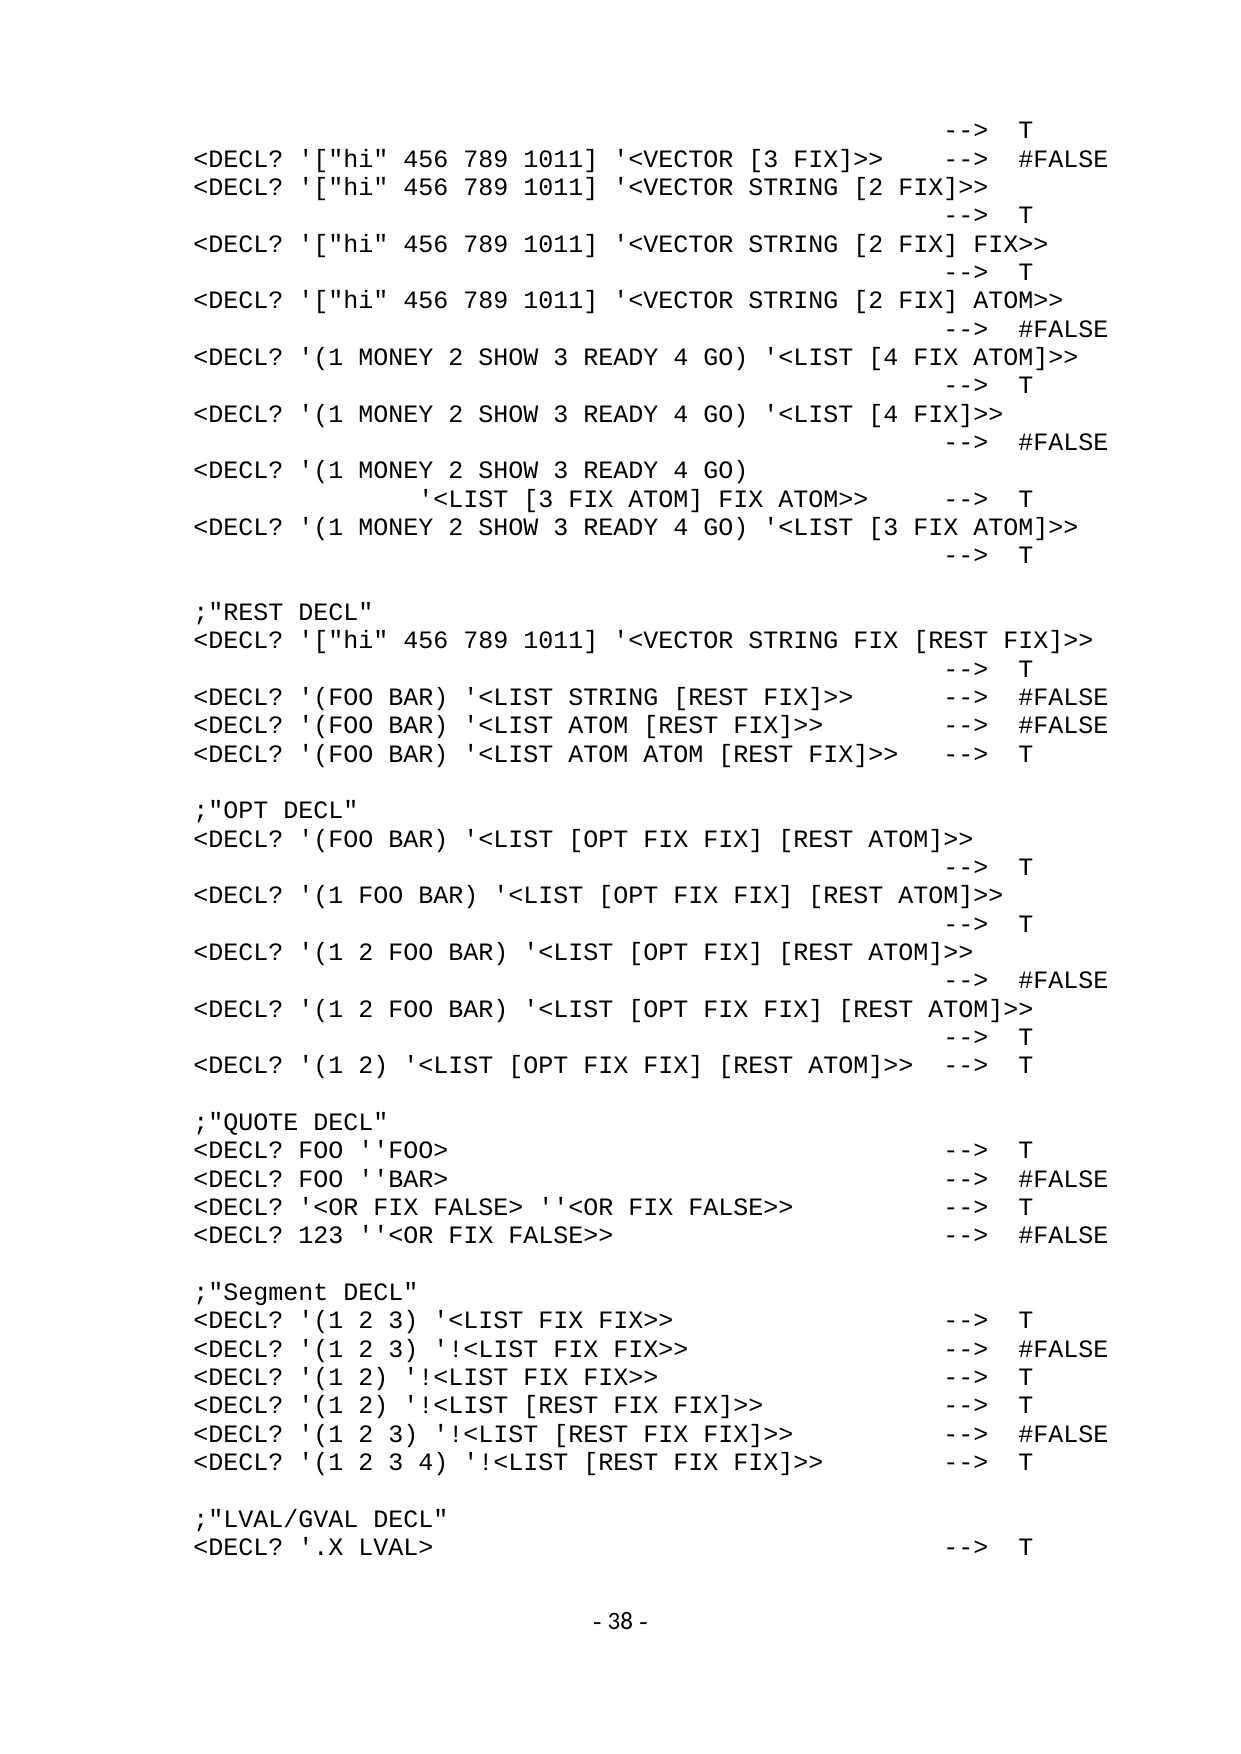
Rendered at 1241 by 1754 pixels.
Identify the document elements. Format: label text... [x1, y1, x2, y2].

text --> T <DECL? '["hi" 456 789 1011] '<VECTOR [3 FIX]>> --> #FALSE <DECL? '["hi" 456 789 1011] '<VECTOR STRING [2 FIX]>> --> T <DECL? '["hi" 456 789 1011] '<VECTOR STRING [2 FIX] FIX>> --> T <DECL? '["hi" 456 789 1011] '<VECTOR STRING [2 FIX] ATOM>> --> #FALSE <DECL? '(1 MONEY 2 SHOW 3 READY 4 GO) '<LIST [4 FIX ATOM]>> --> T <DECL? '(1 MONEY 2 SHOW 3 READY 4 GO) '<LIST [4 FIX]>> --> #FALSE <DECL? '(1 MONEY 2 SHOW 3 READY 4 GO) '<LIST [3 FIX ATOM] FIX ATOM>> --> T <DECL? '(1 MONEY 2 SHOW 3 READY 4 GO) '<LIST [3 FIX ATOM]>> --> T ;"REST DECL" <DECL? '["hi" 456 789 1011] '<VECTOR STRING FIX [REST FIX]>> --> T <DECL? '(FOO BAR) '<LIST STRING [REST FIX]>> --> #FALSE <DECL? '(FOO BAR) '<LIST ATOM [REST FIX]>> --> #FALSE <DECL? '(FOO BAR) '<LIST ATOM ATOM [REST FIX]>> --> T ;"OPT DECL" <DECL? '(FOO BAR) '<LIST [OPT FIX FIX] [REST ATOM]>> --> T <DECL? '(1 FOO BAR) '<LIST [OPT FIX FIX] [REST ATOM]>> --> T <DECL? '(1 2 FOO BAR) '<LIST [OPT FIX] [REST ATOM]>> --> #FALSE <DECL? '(1 2 FOO BAR) '<LIST [OPT FIX FIX] [REST ATOM]>> --> T <DECL? '(1 2) '<LIST [OPT FIX FIX] [REST ATOM]>> --> T ;"QUOTE DECL" <DECL? FOO ''FOO> --> T <DECL? FOO ''BAR> --> #FALSE <DECL? '<OR FIX FALSE> ''<OR FIX FALSE>> --> T <DECL? 123 ''<OR FIX FALSE>> --> #FALSE ;"Segment DECL" <DECL? '(1 2 3) '<LIST FIX FIX>> --> T <DECL? '(1 2 3) '!<LIST FIX FIX>> --> #FALSE <DECL? '(1 2) '!<LIST FIX FIX>> --> T <DECL? '(1 2) '!<LIST [REST FIX FIX]>> --> T <DECL? '(1 2 3) '!<LIST [REST FIX FIX]>> --> #FALSE <DECL? '(1 2 3 4) '!<LIST [REST FIX FIX]>> --> T ;"LVAL/GVAL DECL" <DECL? '.X LVAL> --> T [118, 118, 1122, 1563]
